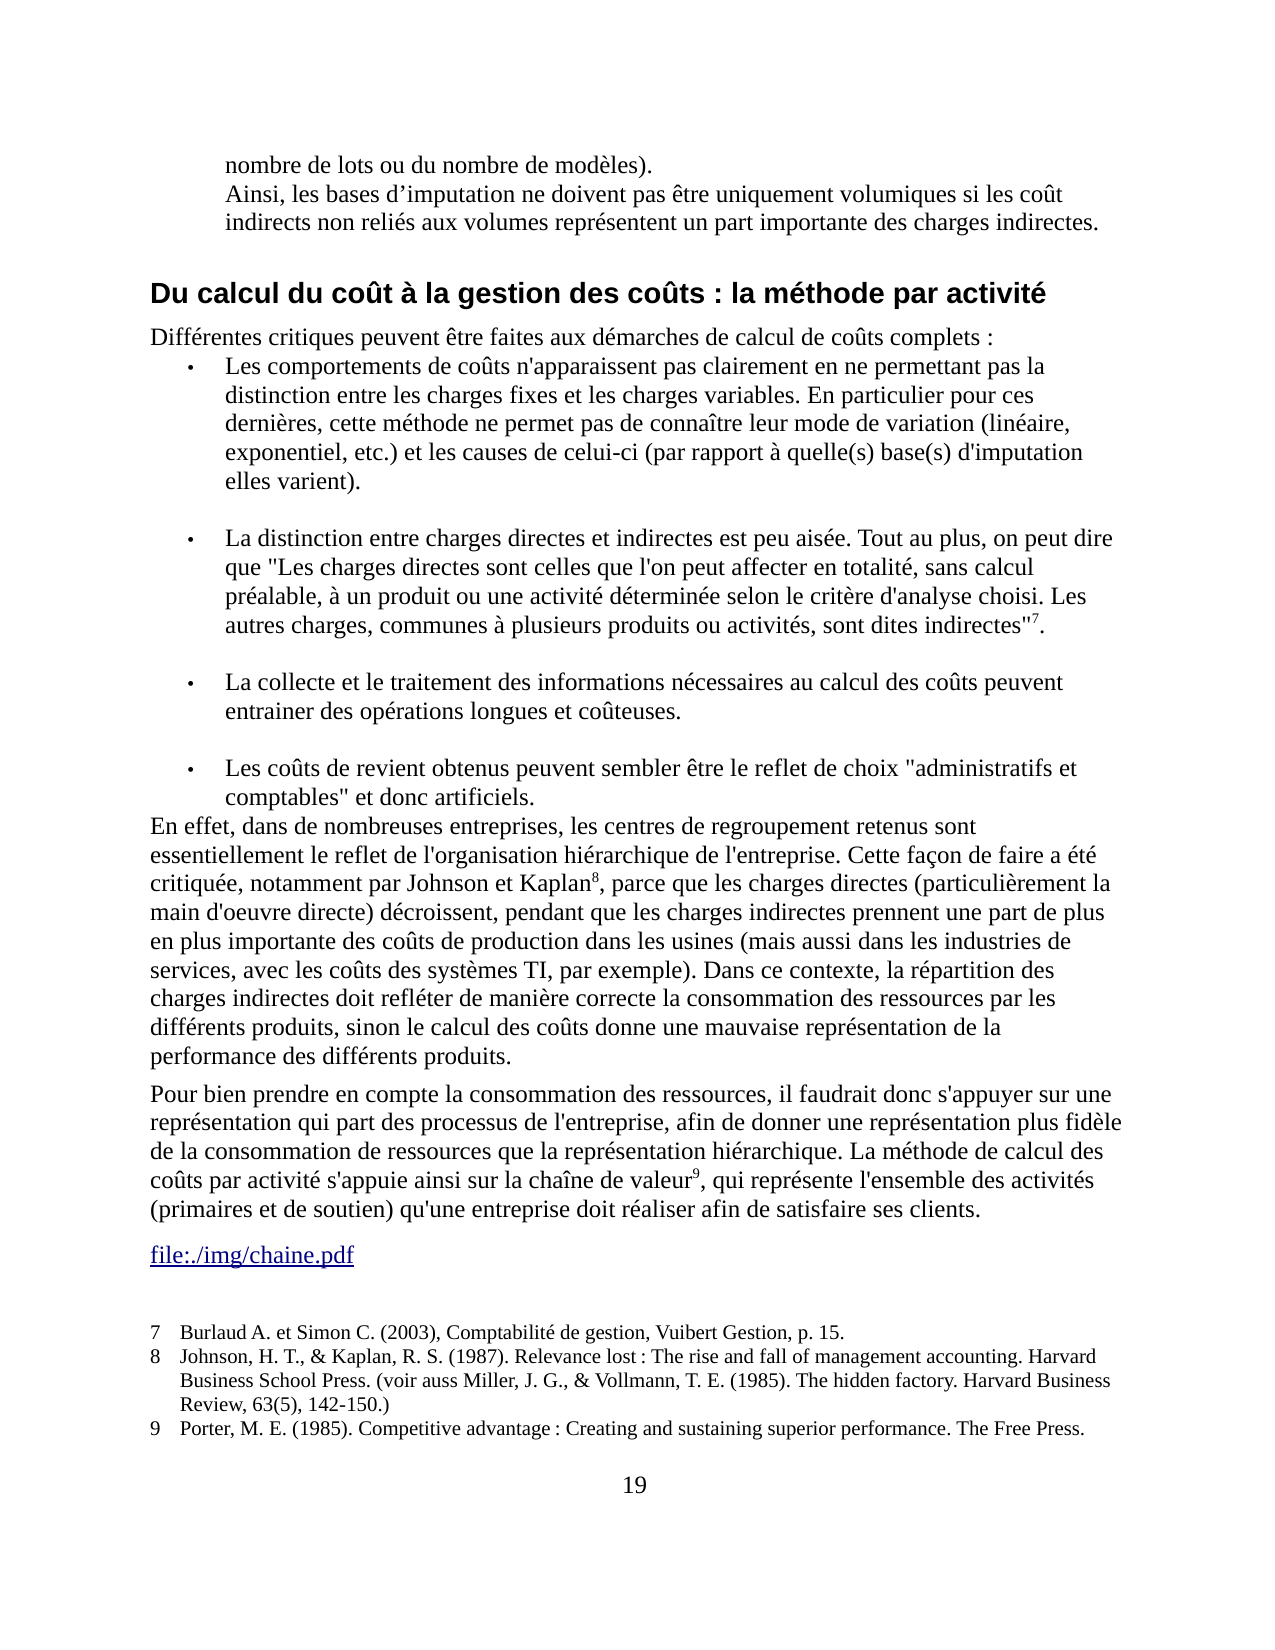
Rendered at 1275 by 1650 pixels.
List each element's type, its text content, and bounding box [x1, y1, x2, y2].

text Porter, M. E. (1985). Competitive advantage : Creating and sustaining superior performance. The Free Press. [150, 1416, 1125, 1440]
list nombre de lots ou du nombre de modèles). Ainsi, les bases d’imputation ne doivent pas être uniquement volumiques si les coût indirects non reliés aux volumes représentent un part importante des charges indirectes. [225, 150, 1125, 236]
list Burlaud A. et Simon C. (2003), Comptabilité de gestion, Vuibert Gestion, p. 15. [150, 1320, 1125, 1344]
subtitle Du calcul du coût à la gestion des coûts : la méthode par activité [150, 276, 1125, 310]
text Pour bien prendre en compte la consommation des ressources, il faudrait donc s'appuyer sur une représentation qui part des processus de l'entreprise, afin de donner une représentation plus fidèle de la consommation de ressources que la représentation hiérarchique. La méthode de calcul des coûts par activité s'appuie ainsi sur la chaîne de valeur, qui représente l'ensemble des activités (primaires et de soutien) qu'une entreprise doit réaliser afin de satisfaire ses clients. [150, 1079, 1125, 1222]
text file:./img/chaine.pdf [150, 1240, 1125, 1269]
list La collecte et le traitement des informations nécessaires au calcul des coûts peuvent entrainer des opérations longues et coûteuses. [187, 667, 1125, 753]
list Les comportements de coûts n'apparaissent pas clairement en ne permettant pas la distinction entre les charges fixes et les charges variables. En particulier pour ces dernières, cette méthode ne permet pas de connaître leur mode de variation (linéaire, exponentiel, etc.) et les causes de celui-ci (par rapport à quelle(s) base(s) d'imputation elles varient). [187, 351, 1125, 523]
text En effet, dans de nombreuses entreprises, les centres de regroupement retenus sont essentiellement le reflet de l'organisation hiérarchique de l'entreprise. Cette façon de faire a été critiquée, notamment par Johnson et Kaplan, parce que les charges directes (particulièrement la main d'oeuvre directe) décroissent, pendant que les charges indirectes prennent une part de plus en plus importante des coûts de production dans les usines (mais aussi dans les industries de services, avec les coûts des systèmes TI, par exemple). Dans ce contexte, la répartition des charges indirectes doit refléter de manière correcte la consommation des ressources par les différents produits, sinon le calcul des coûts donne une mauvaise représentation de la performance des différents produits. [150, 811, 1125, 1070]
text Johnson, H. T., & Kaplan, R. S. (1987). Relevance lost : The rise and fall of management accounting. Harvard Business School Press. (voir auss Miller, J. G., & Vollmann, T. E. (1985). The hidden factory. Harvard Business Review, 63(5), 142‑150.) [150, 1344, 1125, 1416]
list La distinction entre charges directes et indirectes est peu aisée. Tout au plus, on peut dire que "Les charges directes sont celles que l'on peut affecter en totalité, sans calcul préalable, à un produit ou une activité déterminée selon le critère d'analyse choisi. Les autres charges, communes à plusieurs produits ou activités, sont dites indirectes". [187, 523, 1125, 667]
list Les coûts de revient obtenus peuvent sembler être le reflet de choix "administratifs et comptables" et donc artificiels. [187, 753, 1125, 811]
text Différentes critiques peuvent être faites aux démarches de calcul de coûts complets : [150, 322, 1125, 351]
